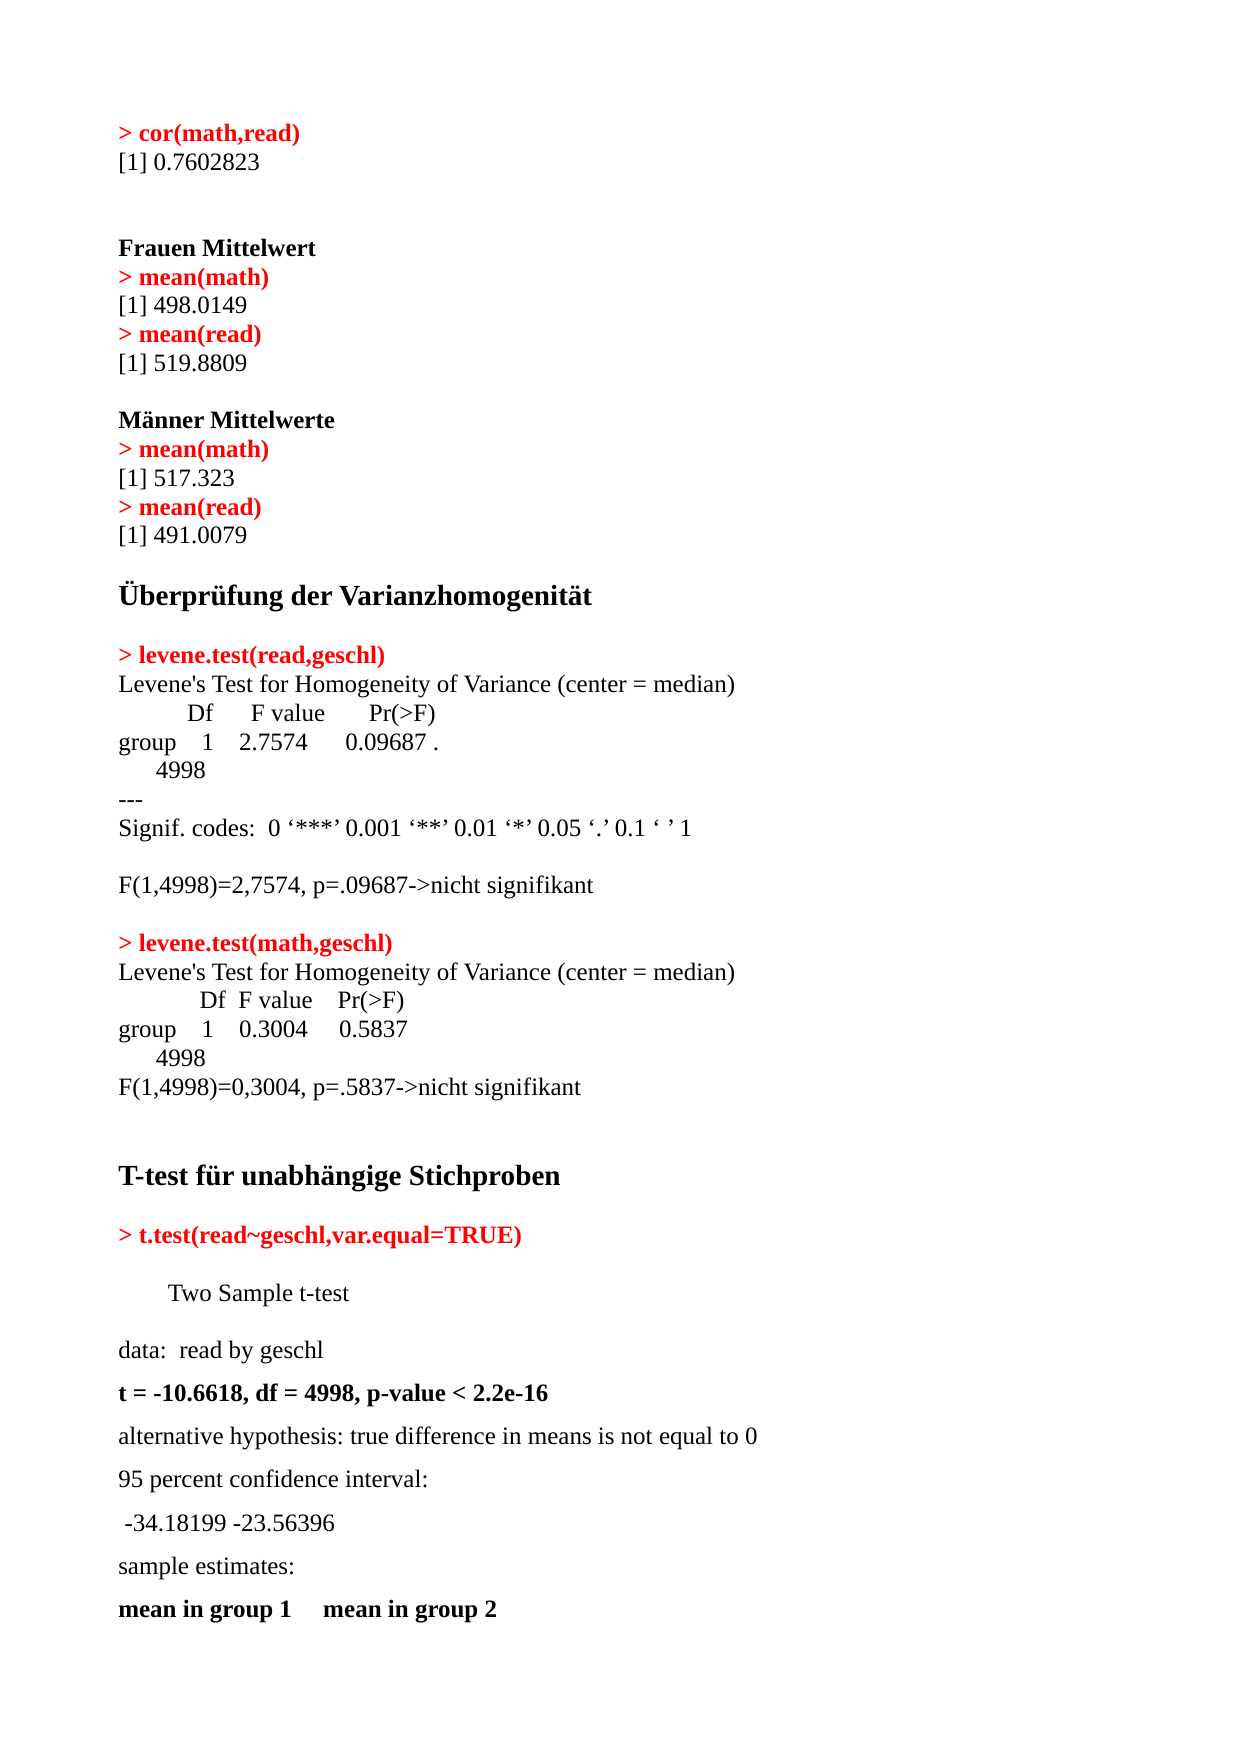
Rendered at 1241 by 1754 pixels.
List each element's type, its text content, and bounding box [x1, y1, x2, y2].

text t = -10.6618, df = 4998, p-value < 2.2e-16 [118, 1378, 1122, 1407]
text [1] 519.8809 [118, 348, 1122, 377]
text [1] 0.7602823 [118, 147, 1122, 176]
text > levene.test(math,geschl) [118, 928, 1122, 957]
text [1] 498.0149 [118, 291, 1122, 319]
text Levene's Test for Homogeneity of Variance (center = median) [118, 957, 1122, 985]
text Df F value Pr(>F) [118, 985, 1122, 1014]
text [1] 517.323 [118, 463, 1122, 492]
text > mean(read) [118, 492, 1122, 521]
text sample estimates: [118, 1551, 1122, 1579]
text Two Sample t-test [118, 1278, 1122, 1306]
text Männer Mittelwerte [118, 406, 1122, 434]
text data: read by geschl [118, 1335, 1122, 1364]
text 95 percent confidence interval: [118, 1464, 1122, 1493]
text 4998 [118, 1043, 1122, 1072]
text > mean(math) [118, 434, 1122, 463]
text group 1 0.3004 0.5837 [118, 1014, 1122, 1043]
text Signif. codes: 0 ‘***’ 0.001 ‘**’ 0.01 ‘*’ 0.05 ‘.’ 0.1 ‘ ’ 1 [118, 813, 1122, 842]
text Frauen Mittelwert [118, 233, 1122, 262]
text > mean(read) [118, 319, 1122, 348]
text 4998 [118, 755, 1122, 784]
text --- [118, 784, 1122, 813]
text > t.test(read~geschl,var.equal=TRUE) [118, 1220, 1122, 1249]
text mean in group 1 mean in group 2 [118, 1594, 1122, 1623]
text Levene's Test for Homogeneity of Variance (center = median) [118, 669, 1122, 698]
text [1] 491.0079 [118, 521, 1122, 549]
text > levene.test(read,geschl) [118, 640, 1122, 669]
text > mean(math) [118, 262, 1122, 291]
text group 1 2.7574 0.09687 . [118, 727, 1122, 755]
text -34.18199 -23.56396 [118, 1508, 1122, 1536]
text alternative hypothesis: true difference in means is not equal to 0 [118, 1421, 1122, 1450]
text T-test für unabhängige Stichproben [118, 1158, 1122, 1191]
text F(1,4998)=0,3004, p=.5837->nicht signifikant [118, 1072, 1122, 1100]
text Überprüfung der Varianzhomogenität [118, 578, 1122, 612]
text Df F value Pr(>F) [118, 698, 1122, 727]
text > cor(math,read) [118, 118, 1122, 147]
text F(1,4998)=2,7574, p=.09687->nicht signifikant [118, 870, 1122, 899]
